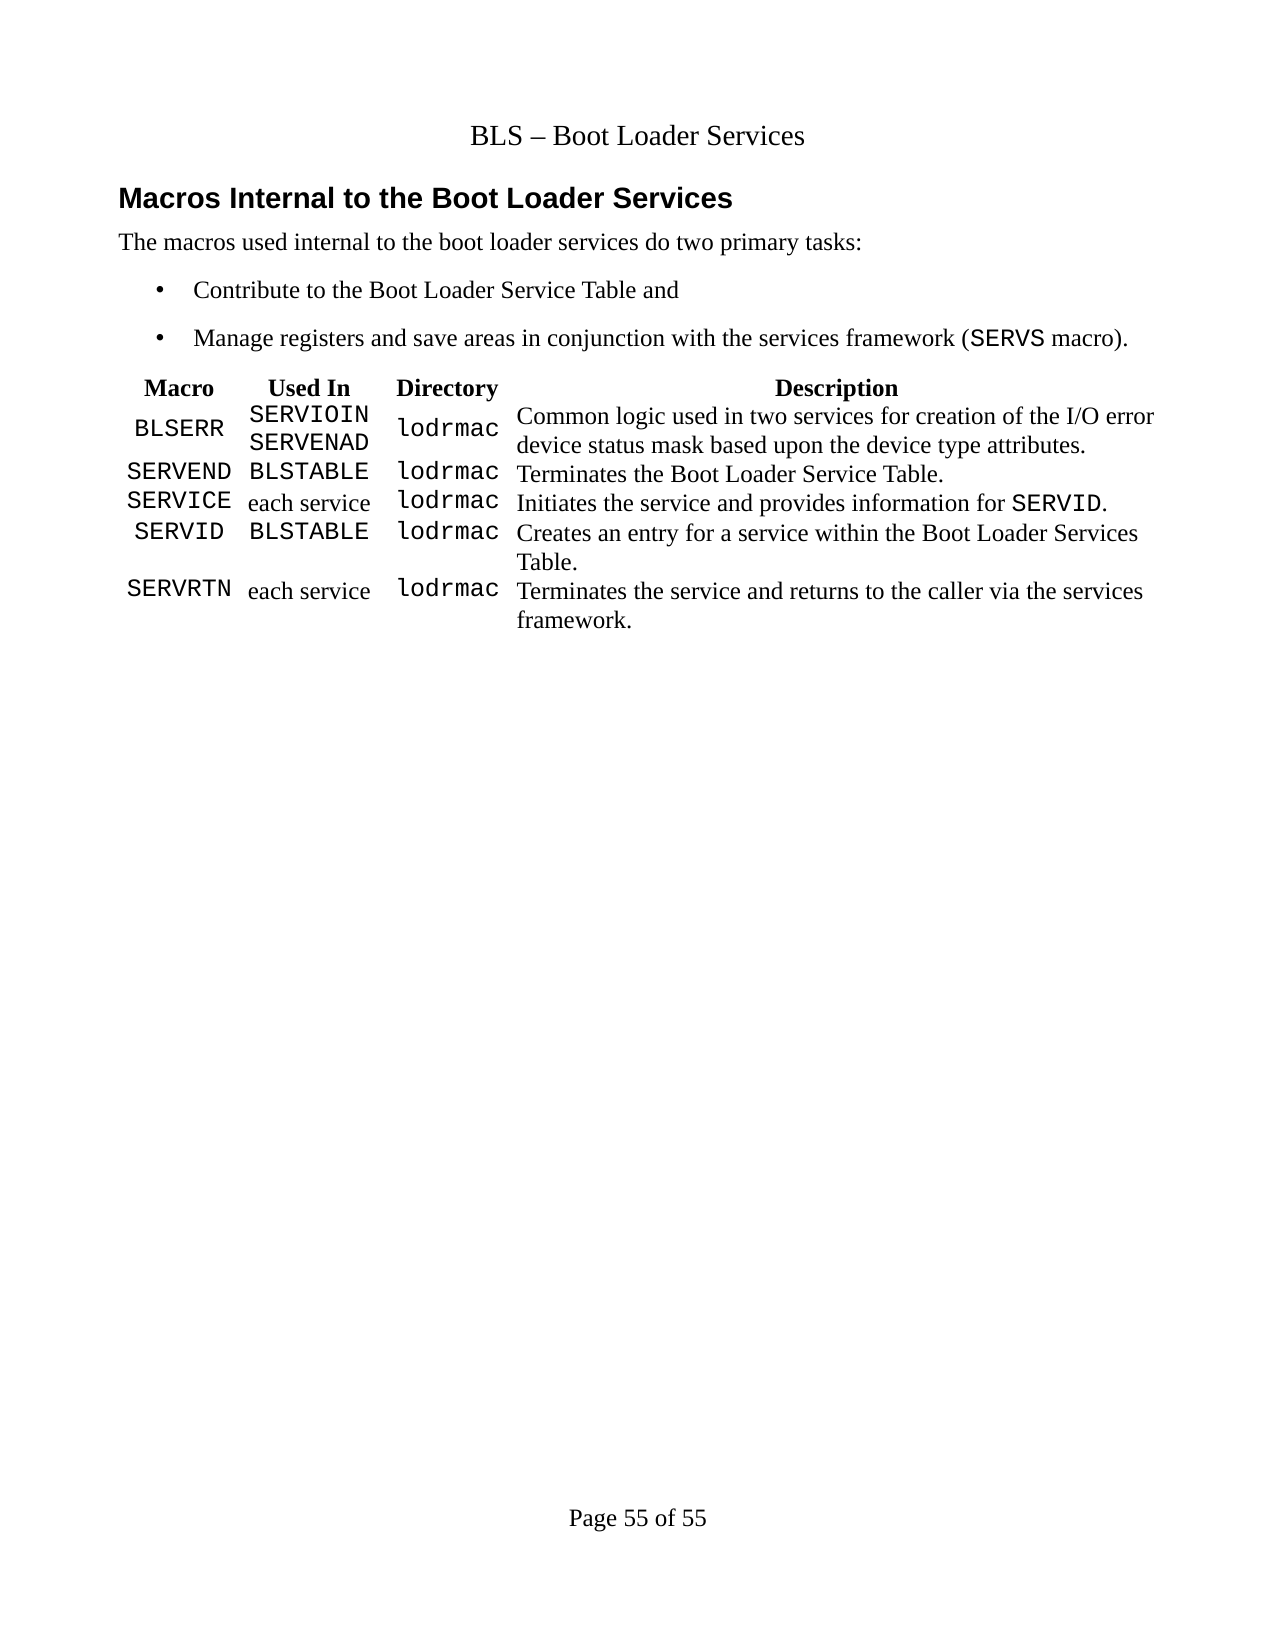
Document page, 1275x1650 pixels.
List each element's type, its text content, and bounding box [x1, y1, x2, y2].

text The macros used internal to the boot loader services do two primary tasks: [118, 227, 1157, 256]
table_cell BLSERR [118, 401, 240, 459]
list Manage registers and save areas in conjunction with the services framework (SERVS macro). [156, 323, 1157, 353]
table_header Description [516, 373, 1157, 401]
table_cell SERVID [118, 519, 240, 576]
list Contribute to the Boot Loader Service Table and [156, 275, 1157, 304]
table_cell SERVICE [118, 488, 240, 518]
table_header Macro [118, 373, 240, 401]
table_cell Terminates the service and returns to the caller via the services framework. [516, 576, 1157, 633]
table_cell each service [240, 576, 378, 633]
table_cell BLSTABLE [240, 459, 378, 488]
table_cell each service [240, 488, 378, 518]
table_cell SERVRTN [118, 576, 240, 633]
table_cell Creates an entry for a service within the Boot Loader Services Table. [516, 519, 1157, 576]
table_cell Common logic used in two services for creation of the I/O error device status mask based upon the device type attributes. [516, 401, 1157, 459]
table_header Used In [240, 373, 378, 401]
table_cell Terminates the Boot Loader Service Table. [516, 459, 1157, 488]
table_cell SERVEND [118, 459, 240, 488]
table_cell lodrmac [378, 576, 516, 633]
table_cell lodrmac [378, 488, 516, 518]
table_cell BLSTABLE [240, 519, 378, 576]
table_cell lodrmac [378, 459, 516, 488]
table_cell Initiates the service and provides information for SERVID. [516, 488, 1157, 518]
table_header Directory [378, 373, 516, 401]
table_cell lodrmac [378, 519, 516, 576]
table_cell SERVIOIN SERVENAD [240, 401, 378, 459]
table_cell lodrmac [378, 401, 516, 459]
subtitle Macros Internal to the Boot Loader Services [118, 181, 1157, 215]
